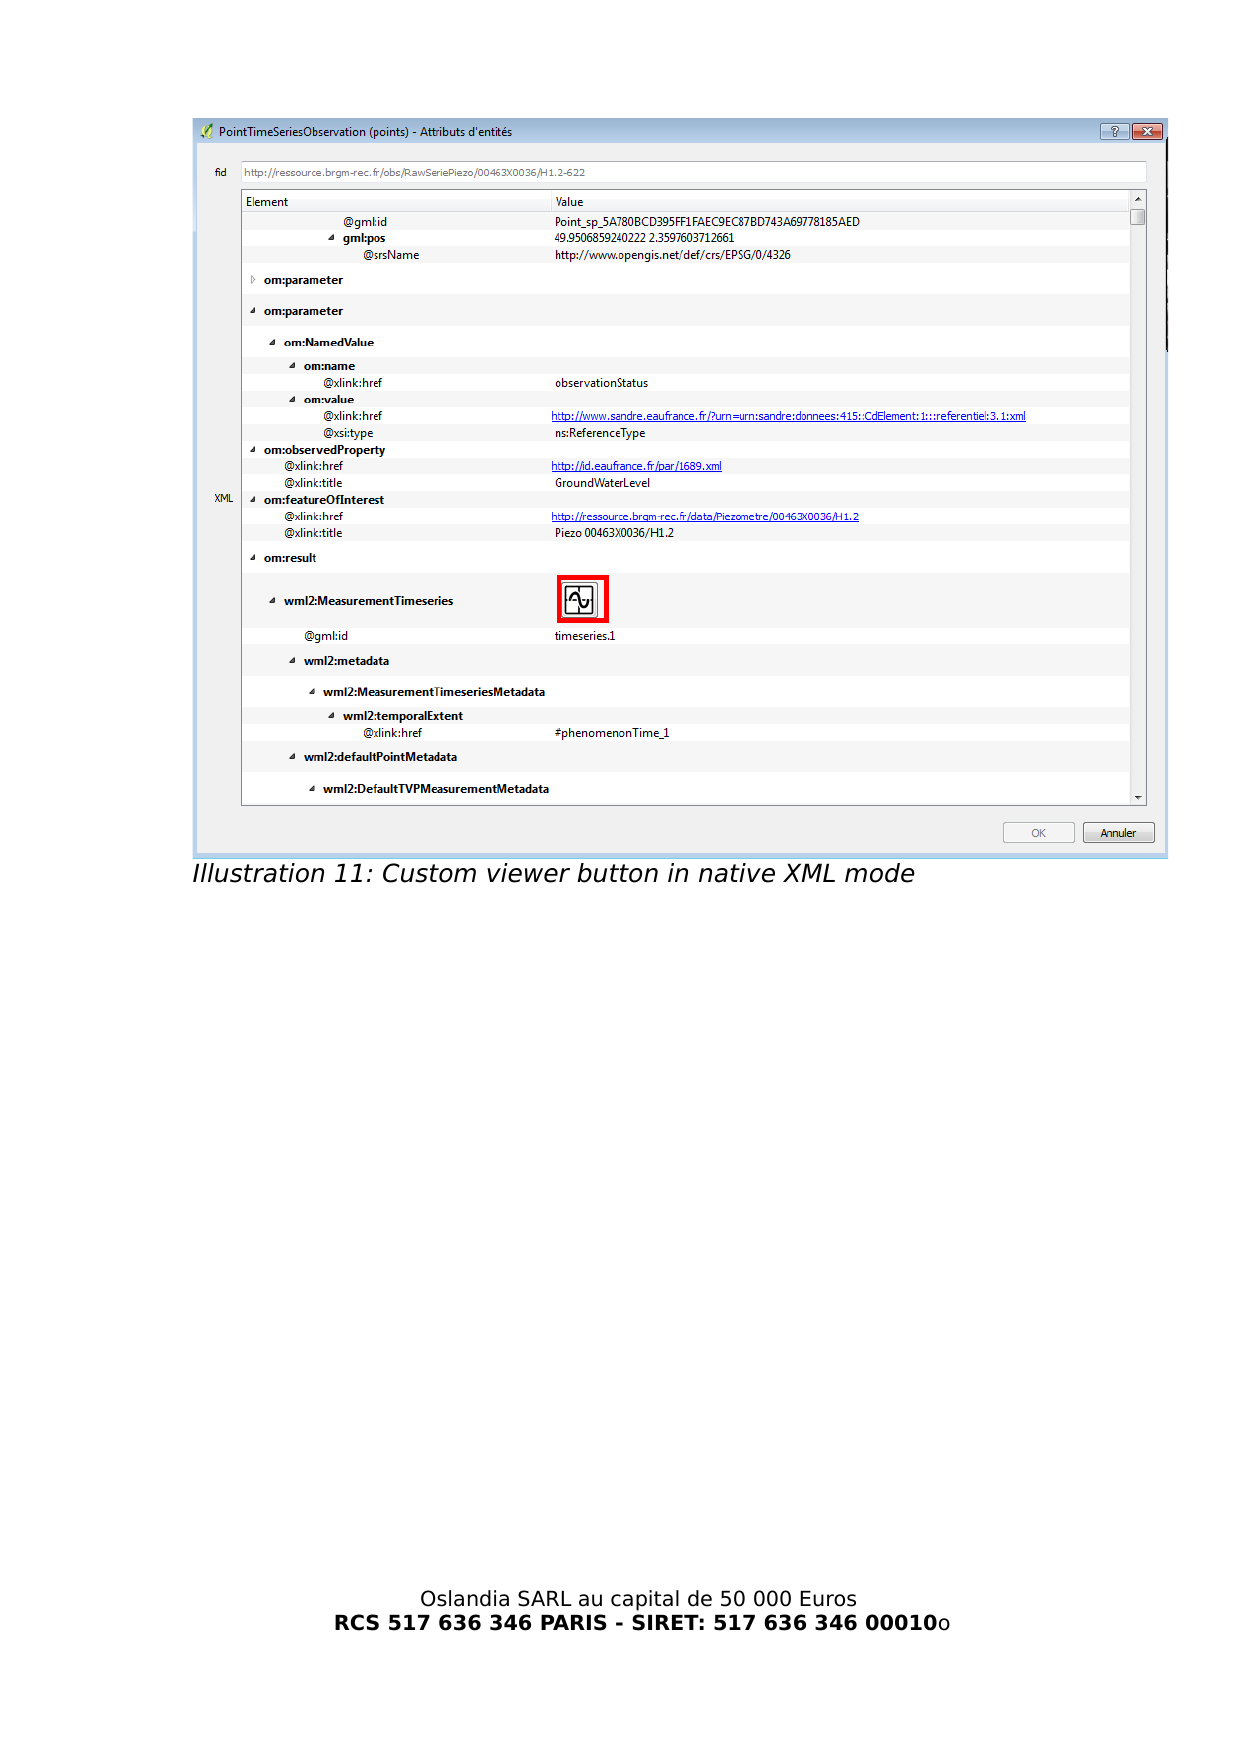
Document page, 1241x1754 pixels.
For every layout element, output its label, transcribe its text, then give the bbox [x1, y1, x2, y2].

picture [192, 118, 1169, 859]
text Illustration 11: Custom viewer button in native XML mode [192, 859, 1168, 888]
